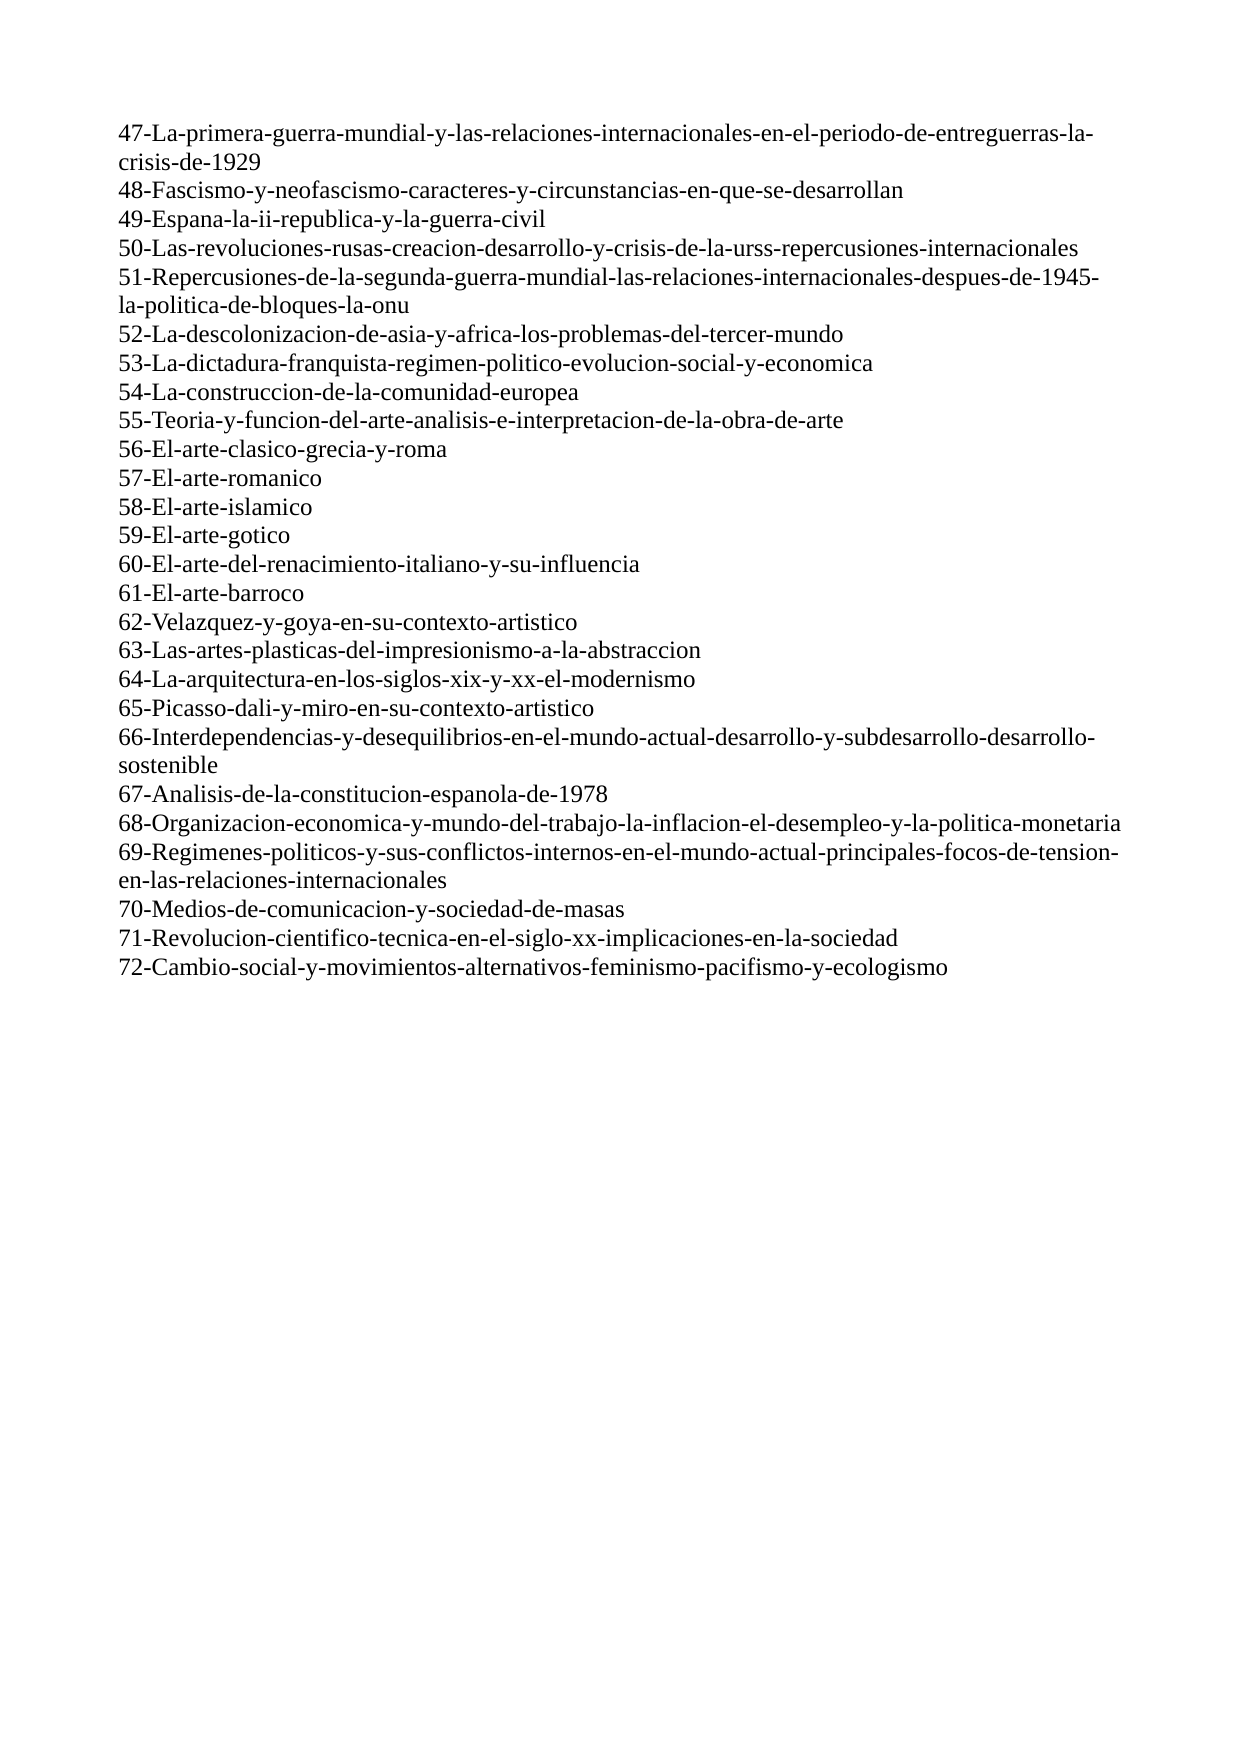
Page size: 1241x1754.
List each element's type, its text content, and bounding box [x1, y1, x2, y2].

text 58-El-arte-islamico [118, 492, 1122, 521]
text 57-El-arte-romanico [118, 463, 1122, 492]
text 68-Organizacion-economica-y-mundo-del-trabajo-la-inflacion-el-desempleo-y-la-politica-monetaria [118, 808, 1122, 837]
text 56-El-arte-clasico-grecia-y-roma [118, 434, 1122, 463]
text 51-Repercusiones-de-la-segunda-guerra-mundial-las-relaciones-internacionales-despues-de-1945-la-politica-de-bloques-la-onu [118, 262, 1122, 319]
text 49-Espana-la-ii-republica-y-la-guerra-civil [118, 204, 1122, 233]
text 48-Fascismo-y-neofascismo-caracteres-y-circunstancias-en-que-se-desarrollan [118, 176, 1122, 204]
text 61-El-arte-barroco [118, 578, 1122, 607]
text 53-La-dictadura-franquista-regimen-politico-evolucion-social-y-economica [118, 348, 1122, 377]
text 54-La-construccion-de-la-comunidad-europea [118, 377, 1122, 406]
text 71-Revolucion-cientifico-tecnica-en-el-siglo-xx-implicaciones-en-la-sociedad [118, 923, 1122, 952]
text 47-La-primera-guerra-mundial-y-las-relaciones-internacionales-en-el-periodo-de-entreguerras-la-crisis-de-1929 [118, 118, 1122, 176]
text 70-Medios-de-comunicacion-y-sociedad-de-masas [118, 894, 1122, 923]
text 64-La-arquitectura-en-los-siglos-xix-y-xx-el-modernismo [118, 664, 1122, 693]
text 60-El-arte-del-renacimiento-italiano-y-su-influencia [118, 549, 1122, 578]
text 55-Teoria-y-funcion-del-arte-analisis-e-interpretacion-de-la-obra-de-arte [118, 406, 1122, 434]
text 65-Picasso-dali-y-miro-en-su-contexto-artistico [118, 693, 1122, 722]
text 72-Cambio-social-y-movimientos-alternativos-feminismo-pacifismo-y-ecologismo [118, 952, 1122, 981]
text 50-Las-revoluciones-rusas-creacion-desarrollo-y-crisis-de-la-urss-repercusiones-internacionales [118, 233, 1122, 262]
text 52-La-descolonizacion-de-asia-y-africa-los-problemas-del-tercer-mundo [118, 319, 1122, 348]
text 59-El-arte-gotico [118, 521, 1122, 549]
text 63-Las-artes-plasticas-del-impresionismo-a-la-abstraccion [118, 636, 1122, 664]
text 66-Interdependencias-y-desequilibrios-en-el-mundo-actual-desarrollo-y-subdesarrollo-desarrollo-sostenible [118, 722, 1122, 779]
text 69-Regimenes-politicos-y-sus-conflictos-internos-en-el-mundo-actual-principales-focos-de-tension-en-las-relaciones-internacionales [118, 837, 1122, 894]
text 62-Velazquez-y-goya-en-su-contexto-artistico [118, 607, 1122, 636]
text 67-Analisis-de-la-constitucion-espanola-de-1978 [118, 779, 1122, 808]
